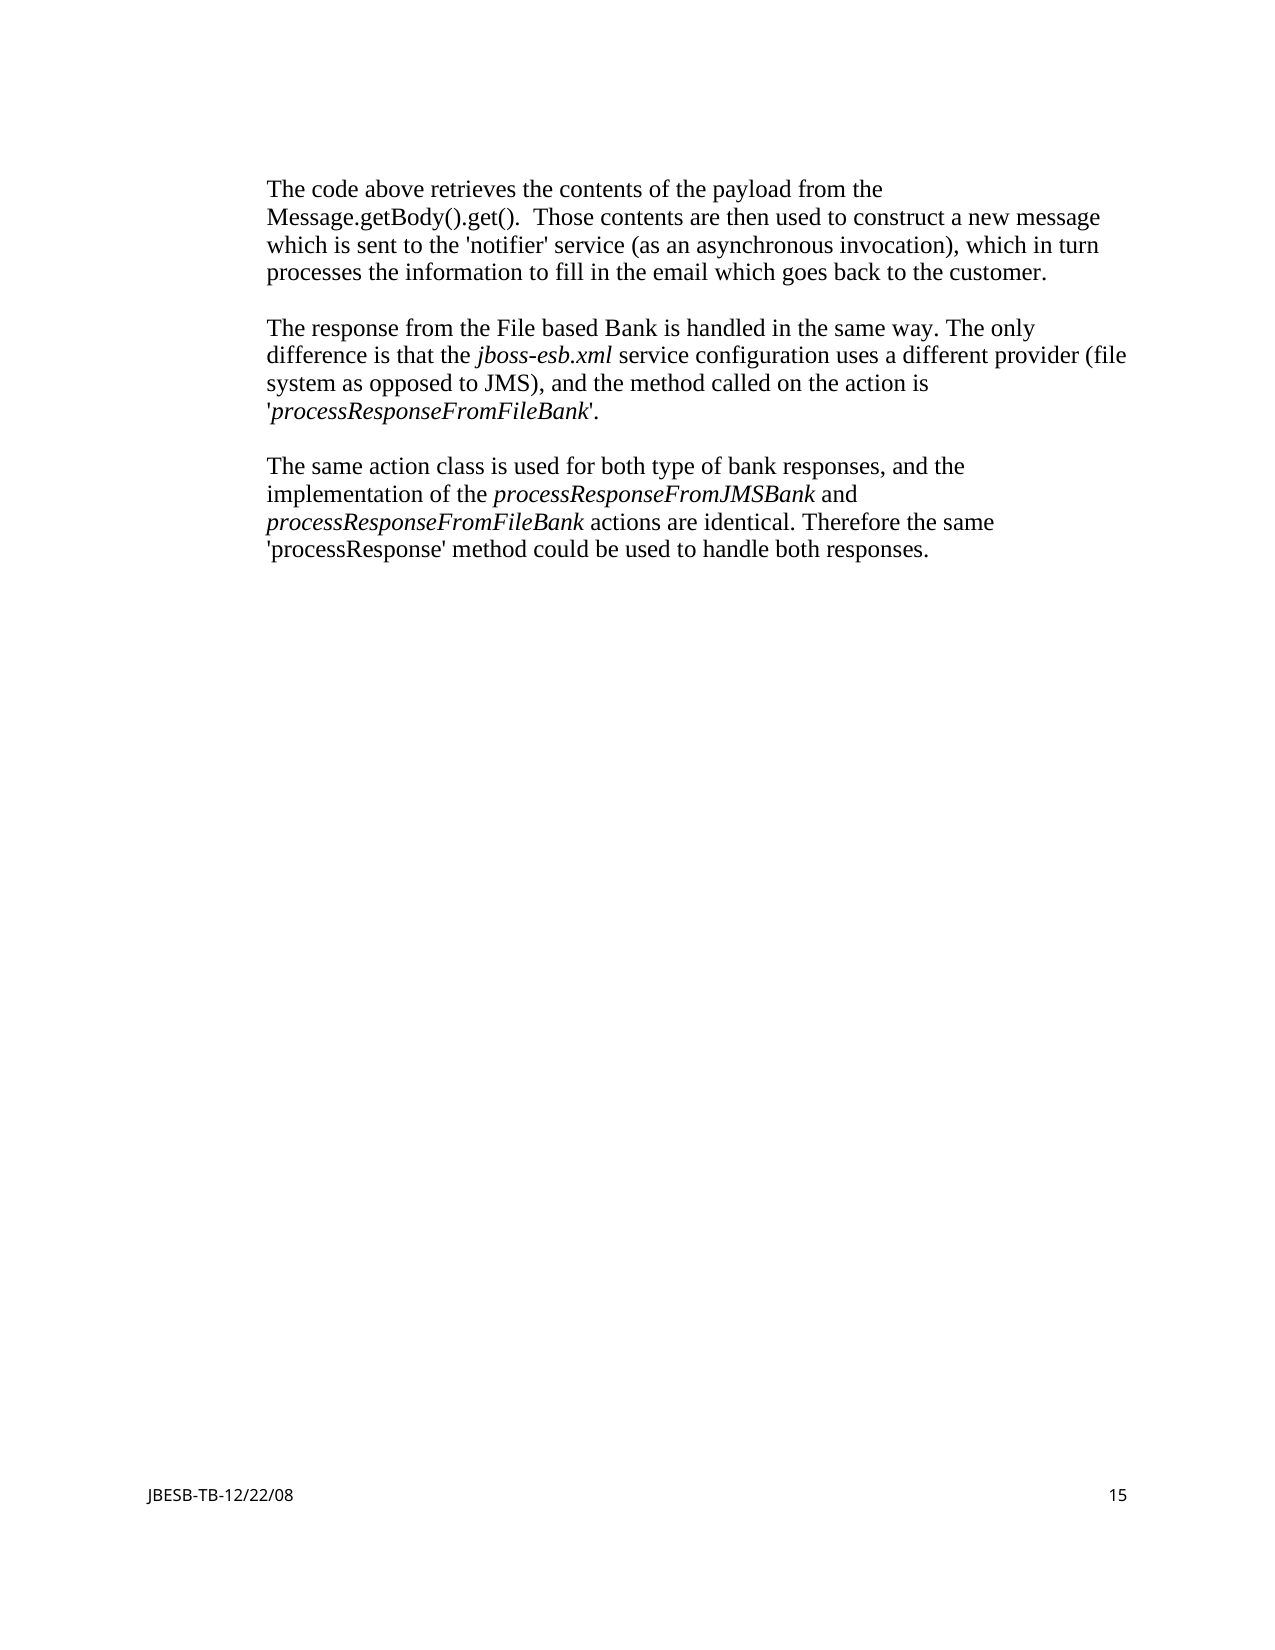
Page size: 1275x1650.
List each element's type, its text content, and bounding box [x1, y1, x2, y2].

text The same action class is used for both type of bank responses, and the implementation of the processResponseFromJMSBank and processResponseFromFileBank actions are identical. Therefore the same 'processResponse' method could be used to handle both responses. [266, 452, 1127, 563]
text The code above retrieves the contents of the payload from the Message.getBody().get(). Those contents are then used to construct a new message which is sent to the 'notifier' service (as an asynchronous invocation), which in turn processes the information to fill in the email which goes back to the customer. [266, 175, 1127, 286]
text The response from the File based Bank is handled in the same way. The only difference is that the jboss-esb.xml service configuration uses a different provider (file system as opposed to JMS), and the method called on the action is 'processResponseFromFileBank'. [266, 314, 1127, 425]
